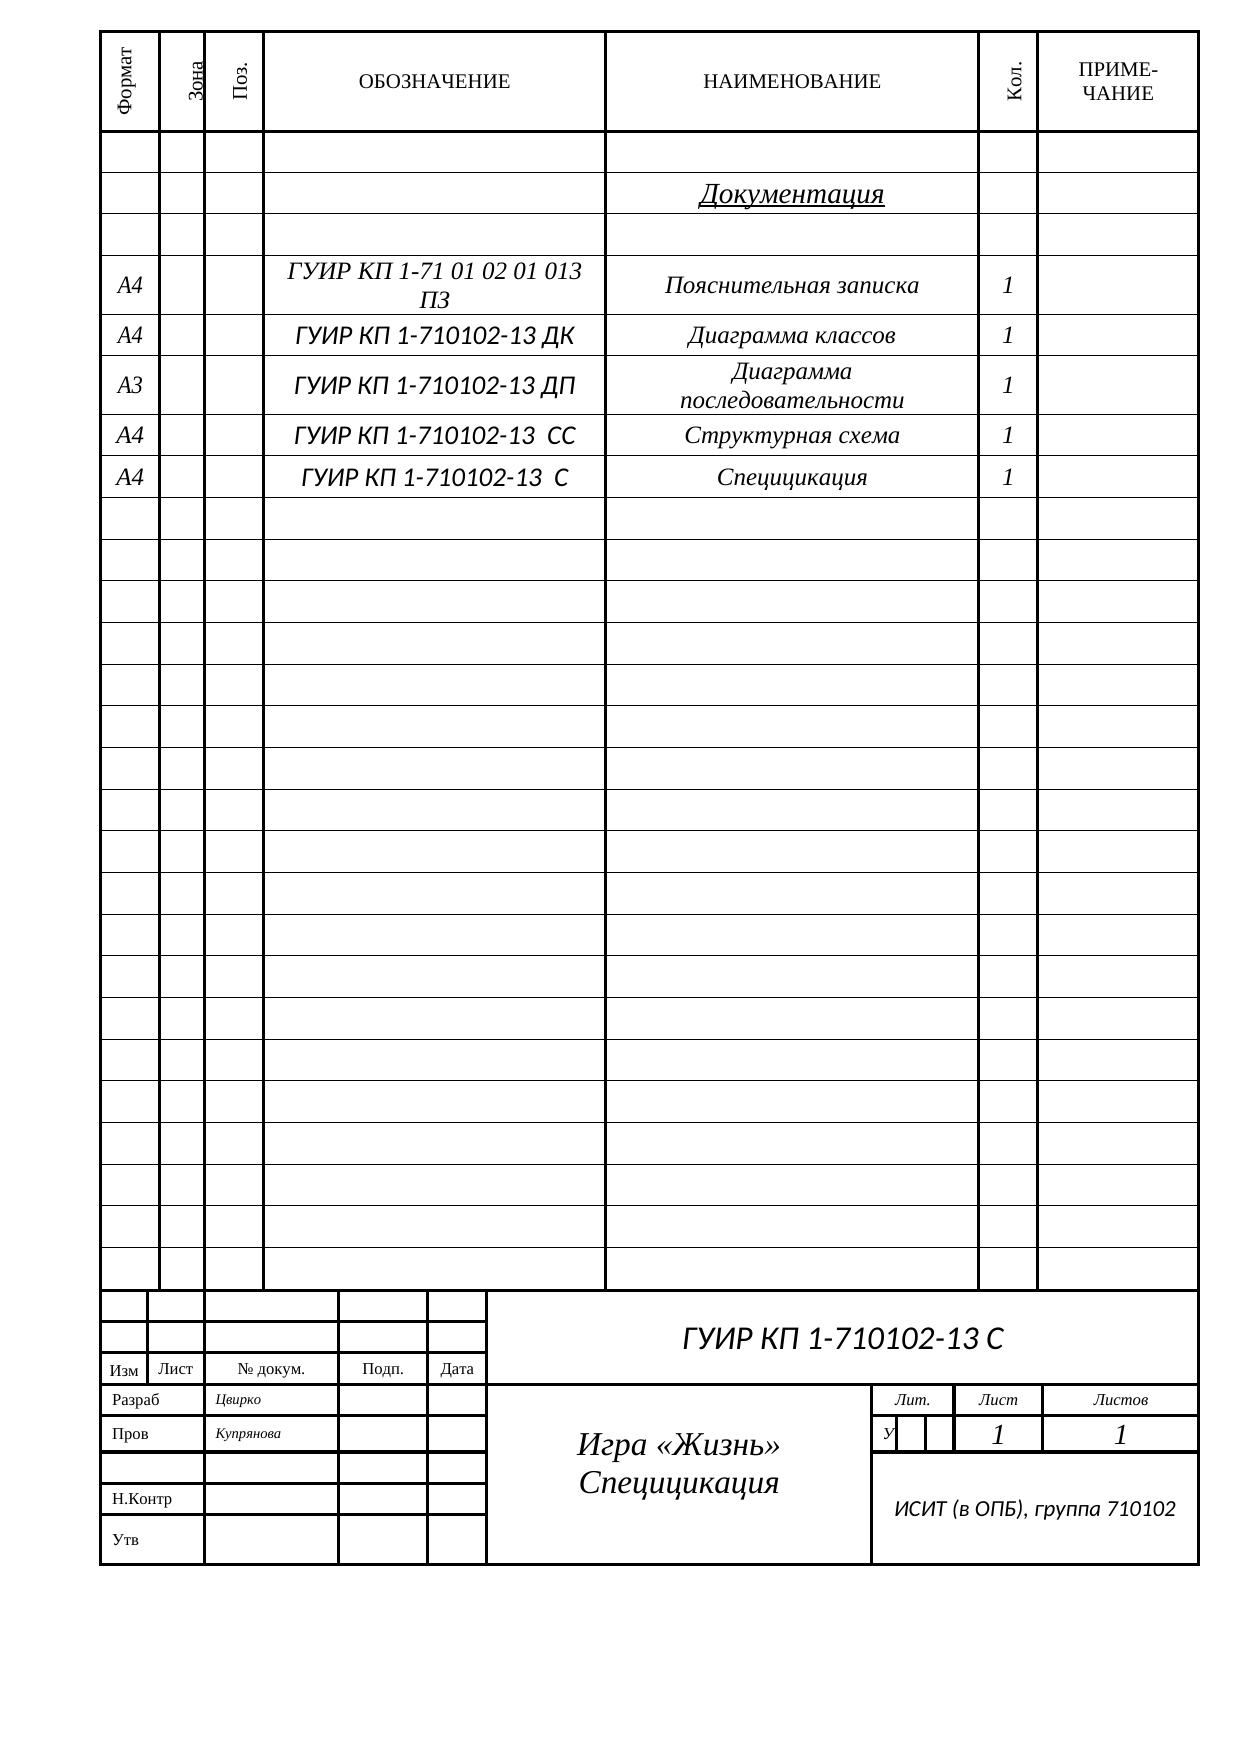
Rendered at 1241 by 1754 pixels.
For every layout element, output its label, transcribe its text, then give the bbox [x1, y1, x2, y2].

table_cell [898, 1417, 924, 1450]
table_cell Пров [102, 1417, 203, 1450]
table_cell [102, 623, 158, 664]
table_cell [265, 1123, 604, 1164]
table_cell Лит. [873, 1386, 952, 1414]
table_cell [265, 915, 604, 955]
table_cell [429, 1417, 485, 1450]
table_cell [102, 1206, 158, 1247]
table_cell А3 [102, 356, 158, 414]
table_cell [265, 498, 604, 539]
table_cell [340, 1386, 426, 1414]
table_cell [1039, 256, 1197, 313]
table_cell [265, 1040, 604, 1080]
table_cell [1039, 415, 1197, 455]
table_cell [206, 748, 262, 789]
table_cell [1039, 956, 1197, 997]
table_cell [429, 1323, 485, 1351]
table_cell Диаграмма классов [607, 315, 977, 355]
table_cell [1039, 214, 1197, 255]
table_cell [102, 706, 158, 747]
table_cell ГУИР КП 1-71 01 02 01 013 ПЗ [265, 256, 604, 313]
table_cell [340, 1292, 426, 1320]
table_cell ГУИР КП 1-710102-13 ДК [265, 315, 604, 355]
table_cell [161, 415, 203, 455]
table_header Зона [161, 33, 203, 130]
table_cell ГУИР КП 1-710102-13 С [265, 456, 604, 497]
table_cell [607, 498, 977, 539]
table_cell [161, 133, 203, 172]
table_cell [607, 581, 977, 622]
table_cell [980, 873, 1036, 914]
table_cell [206, 356, 262, 414]
table_cell [265, 540, 604, 580]
table_cell Н.Контр [102, 1485, 203, 1513]
table_cell [206, 998, 262, 1039]
table_cell [102, 665, 158, 705]
table_cell № докум. [206, 1354, 337, 1382]
table_cell [265, 1165, 604, 1205]
table_cell [340, 1454, 426, 1482]
table_cell А4 [102, 315, 158, 355]
table_cell [265, 998, 604, 1039]
table_cell [980, 1206, 1036, 1247]
table_cell 1 [1044, 1417, 1197, 1450]
table_cell [1039, 356, 1197, 414]
table_cell [102, 1081, 158, 1122]
table_cell [927, 1417, 952, 1450]
table_cell [161, 1248, 203, 1289]
table_cell [1039, 873, 1197, 914]
table_cell [161, 315, 203, 355]
table_cell [607, 956, 977, 997]
table_cell [161, 790, 203, 830]
table_cell [265, 214, 604, 255]
table_cell [161, 915, 203, 955]
table_header ПРИМЕ- ЧАНИЕ [1039, 33, 1197, 130]
table_cell Диаграмма последовательности [607, 356, 977, 414]
table_cell [265, 1206, 604, 1247]
table_cell [980, 133, 1036, 172]
table_cell [1039, 665, 1197, 705]
table_cell [1039, 831, 1197, 872]
table_cell А4 [102, 256, 158, 313]
table_cell [607, 1123, 977, 1164]
table_cell [265, 790, 604, 830]
table_cell [102, 790, 158, 830]
table_cell [102, 173, 158, 213]
table_cell [206, 790, 262, 830]
table_cell [607, 915, 977, 955]
table_header НАИМЕНОВАНИЕ [607, 33, 977, 130]
table_cell [1039, 1165, 1197, 1205]
table_cell Пояснительная записка [607, 256, 977, 313]
table_cell Разраб [102, 1386, 203, 1414]
table_cell [1039, 456, 1197, 497]
table_cell [206, 1454, 337, 1482]
table_cell Купрянова [206, 1417, 337, 1450]
table_cell 1 [980, 315, 1036, 355]
table_cell [340, 1417, 426, 1450]
table_cell [102, 581, 158, 622]
table_cell [102, 1165, 158, 1205]
table_cell [265, 956, 604, 997]
table_cell [102, 1454, 203, 1482]
table_cell [607, 1206, 977, 1247]
table_cell [206, 1206, 262, 1247]
table_cell [161, 706, 203, 747]
table_cell Специцикация [607, 456, 977, 497]
table_cell [1039, 915, 1197, 955]
table_cell Структурная схема [607, 415, 977, 455]
table_cell [1039, 706, 1197, 747]
table_cell [265, 748, 604, 789]
table_cell [980, 1165, 1036, 1205]
table_cell ГУИР КП 1-710102-13 С [488, 1292, 1197, 1382]
table_cell Дата [429, 1354, 485, 1382]
table_cell [1039, 748, 1197, 789]
table_cell [429, 1485, 485, 1513]
table_cell [607, 998, 977, 1039]
table_cell [102, 1323, 146, 1351]
table_cell [102, 956, 158, 997]
table_cell [1039, 1081, 1197, 1122]
table_cell [265, 831, 604, 872]
table_cell [980, 1123, 1036, 1164]
table_cell [206, 1040, 262, 1080]
table_cell [980, 214, 1036, 255]
table_cell [161, 540, 203, 580]
table_cell [102, 748, 158, 789]
table_cell Подп. [340, 1354, 426, 1382]
table_cell [161, 173, 203, 213]
table_cell [206, 498, 262, 539]
table_cell [161, 748, 203, 789]
table_cell [607, 706, 977, 747]
table_cell [980, 748, 1036, 789]
table_cell [1039, 998, 1197, 1039]
table_cell [206, 1323, 337, 1351]
table_cell [265, 623, 604, 664]
table_cell [206, 256, 262, 313]
table_cell [206, 415, 262, 455]
table_cell Игра «Жизнь» Специцикация [488, 1386, 870, 1563]
table_cell [980, 623, 1036, 664]
table_cell [265, 173, 604, 213]
table_cell [161, 498, 203, 539]
table_cell [102, 498, 158, 539]
table_cell [161, 623, 203, 664]
table_cell [265, 1081, 604, 1122]
table_cell [161, 831, 203, 872]
table_cell [102, 214, 158, 255]
table_cell [429, 1454, 485, 1482]
table_cell А4 [102, 456, 158, 497]
table_cell ГУИР КП 1-710102-13 ДП [265, 356, 604, 414]
table_cell [1039, 1248, 1197, 1289]
table_header ОБОЗНАЧЕНИЕ [265, 33, 604, 130]
table_cell [1039, 790, 1197, 830]
table_cell 1 [980, 256, 1036, 313]
table_cell [607, 1165, 977, 1205]
table_cell [161, 456, 203, 497]
table_cell [1039, 540, 1197, 580]
table_cell [980, 173, 1036, 213]
table_cell Лист [149, 1354, 203, 1382]
table_cell 1 [980, 415, 1036, 455]
table_cell [102, 1248, 158, 1289]
table_cell 1 [980, 456, 1036, 497]
table_cell [206, 214, 262, 255]
table_cell [206, 623, 262, 664]
table_cell 1 [980, 356, 1036, 414]
table_header Поз. [206, 33, 262, 130]
table_cell [340, 1323, 426, 1351]
table_cell [980, 915, 1036, 955]
table_cell [206, 173, 262, 213]
table_cell [206, 315, 262, 355]
table_cell [340, 1485, 426, 1513]
table_cell [206, 915, 262, 955]
table_cell [607, 214, 977, 255]
table_cell У [873, 1417, 895, 1450]
table_cell [206, 1248, 262, 1289]
table_cell ГУИР КП 1-710102-13 СС [265, 415, 604, 455]
table_cell [161, 356, 203, 414]
table_cell Утв [102, 1516, 203, 1563]
table_header Формат [102, 33, 158, 130]
table_cell [980, 1081, 1036, 1122]
table_cell [980, 1040, 1036, 1080]
table_cell [206, 133, 262, 172]
table_cell [265, 133, 604, 172]
table_cell [206, 956, 262, 997]
table_cell [1039, 315, 1197, 355]
table_cell [161, 956, 203, 997]
table_cell [1039, 498, 1197, 539]
table_cell [206, 706, 262, 747]
table_cell [1039, 173, 1197, 213]
table_cell Лист [956, 1386, 1041, 1414]
table_cell [1039, 1040, 1197, 1080]
table_cell [206, 456, 262, 497]
table_cell А4 [102, 415, 158, 455]
table_cell [161, 1123, 203, 1164]
table_cell [607, 748, 977, 789]
table_cell [980, 831, 1036, 872]
table_cell [607, 133, 977, 172]
table_cell [206, 581, 262, 622]
table_cell [206, 1165, 262, 1205]
table_cell [265, 706, 604, 747]
table_cell Документация [607, 173, 977, 213]
table_cell [1039, 1123, 1197, 1164]
table_cell [161, 665, 203, 705]
table_header Кол. [980, 33, 1036, 130]
table_cell [429, 1516, 485, 1563]
table_cell ИСИТ (в ОПБ), группа 710102 [873, 1454, 1197, 1563]
table_cell [607, 623, 977, 664]
table_cell [607, 665, 977, 705]
table_cell [102, 915, 158, 955]
table_cell [206, 831, 262, 872]
table_cell [980, 581, 1036, 622]
table_cell [149, 1323, 203, 1351]
table_cell [206, 1292, 337, 1320]
table_cell [161, 998, 203, 1039]
table_cell 1 [956, 1417, 1041, 1450]
table_cell [1039, 1206, 1197, 1247]
table_cell [607, 873, 977, 914]
table_cell [980, 540, 1036, 580]
table_cell [980, 790, 1036, 830]
table_cell Листов [1044, 1386, 1197, 1414]
table_cell [102, 873, 158, 914]
table_cell [102, 540, 158, 580]
table_cell [161, 214, 203, 255]
table_cell [161, 1081, 203, 1122]
table_cell [607, 540, 977, 580]
table_cell [1039, 581, 1197, 622]
table_cell [980, 956, 1036, 997]
table_cell [161, 1206, 203, 1247]
table_cell [980, 665, 1036, 705]
table_cell [980, 498, 1036, 539]
table_cell [607, 1248, 977, 1289]
table_cell [161, 1040, 203, 1080]
table_cell [102, 1040, 158, 1080]
table_cell [265, 581, 604, 622]
table_cell [102, 831, 158, 872]
table_cell Цвирко [206, 1386, 337, 1414]
table_cell [429, 1292, 485, 1320]
table_cell [265, 665, 604, 705]
table_cell [607, 1081, 977, 1122]
table_cell [980, 706, 1036, 747]
table_cell [607, 831, 977, 872]
table_cell [206, 665, 262, 705]
table_cell [206, 1485, 337, 1513]
table_cell [1039, 133, 1197, 172]
table_cell [980, 998, 1036, 1039]
table_cell [161, 1165, 203, 1205]
table_cell [265, 1248, 604, 1289]
table_cell [161, 256, 203, 313]
table_cell [206, 873, 262, 914]
table_cell [206, 1081, 262, 1122]
table_cell [161, 873, 203, 914]
table_cell [340, 1516, 426, 1563]
table_cell [102, 998, 158, 1039]
table_cell [980, 1248, 1036, 1289]
table_cell [206, 1123, 262, 1164]
table_cell [102, 133, 158, 172]
table_cell [429, 1386, 485, 1414]
table_cell [206, 540, 262, 580]
table_cell [161, 581, 203, 622]
table_cell [102, 1123, 158, 1164]
table_cell [607, 1040, 977, 1080]
table_cell [102, 1292, 146, 1320]
table_cell Изм [102, 1354, 146, 1382]
table_cell [1039, 623, 1197, 664]
table_cell [607, 790, 977, 830]
table_cell [149, 1292, 203, 1320]
table_cell [265, 873, 604, 914]
table_cell [206, 1516, 337, 1563]
